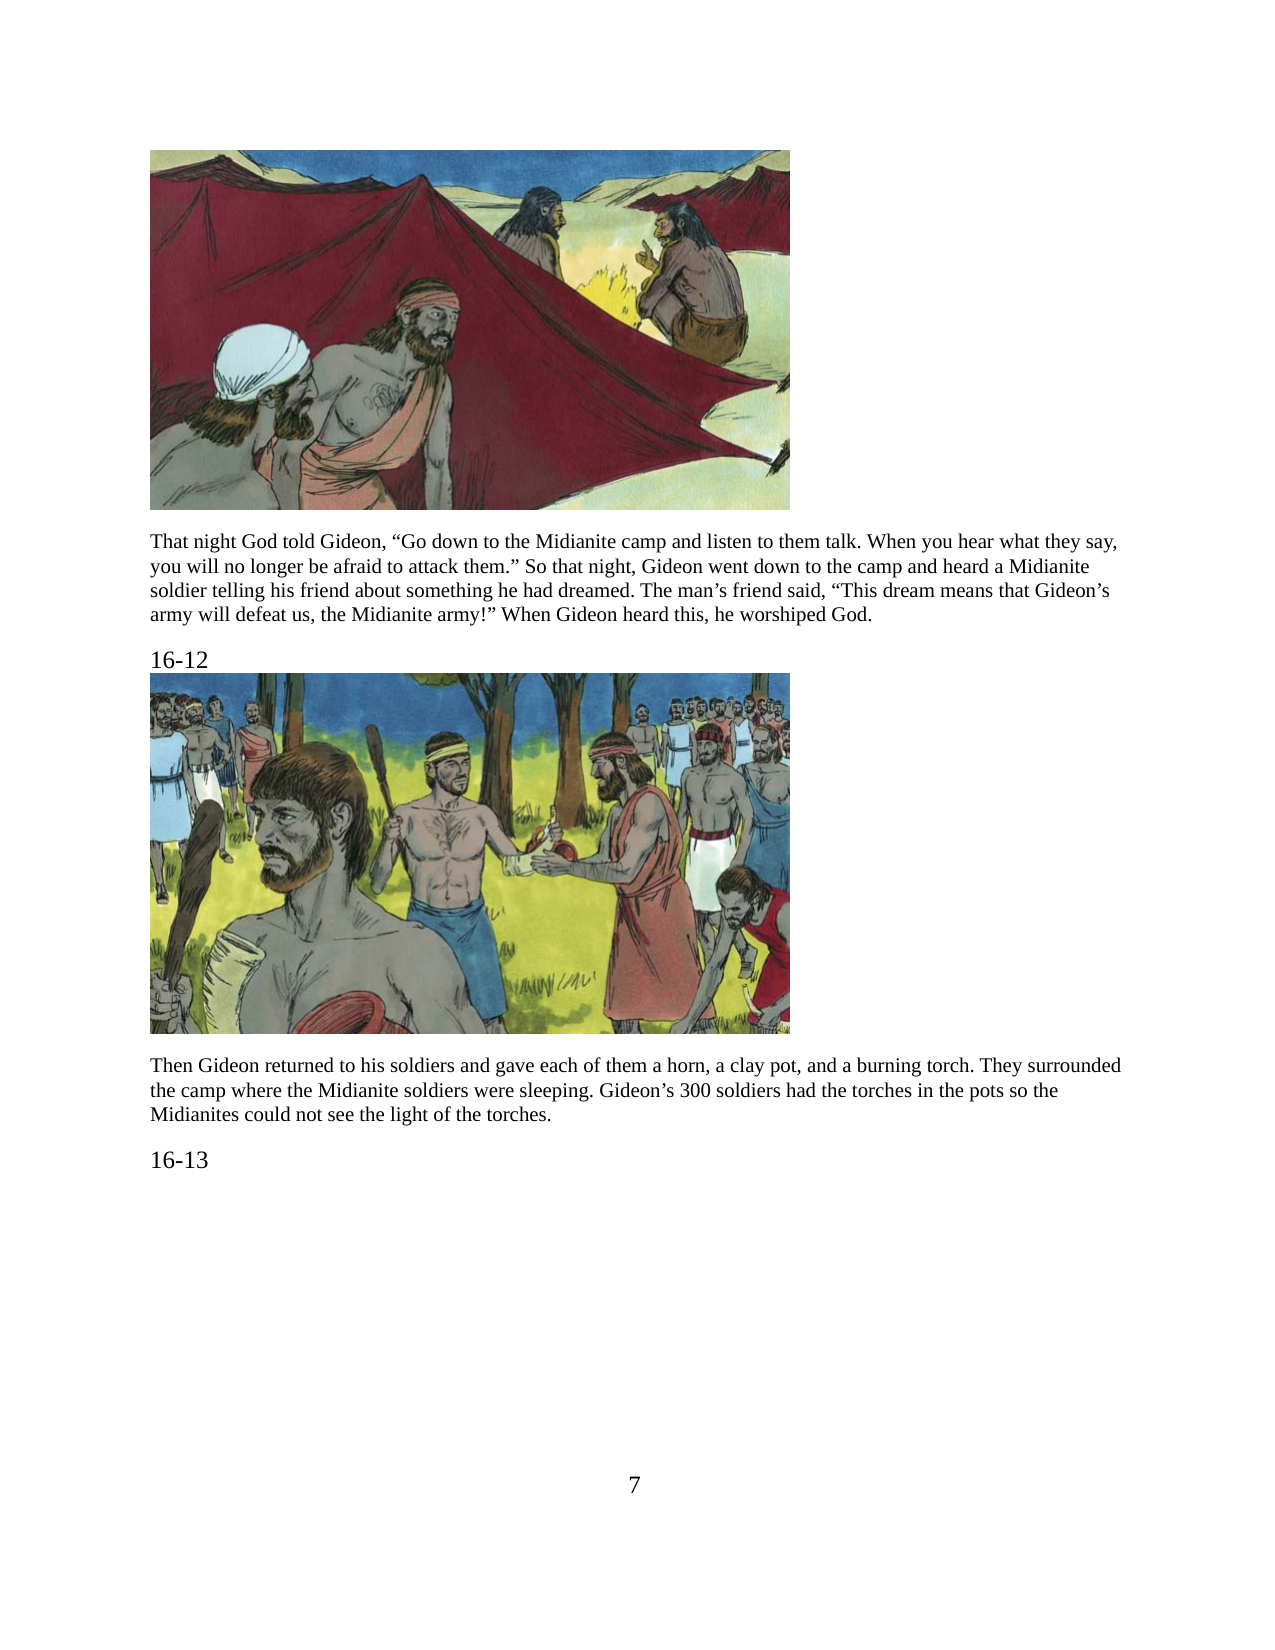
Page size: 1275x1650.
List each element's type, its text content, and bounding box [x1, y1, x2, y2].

text Then Gideon returned to his soldiers and gave each of them a horn, a clay pot, and a burning torch. They surrounded the camp where the Midianite soldiers were sleeping. Gideon’s 300 soldiers had the torches in the pots so the Midianites could not see the light of the torches. [150, 1053, 1125, 1126]
text That night God told Gideon, “Go down to the Midianite camp and listen to them talk. When you hear what they say, you will no longer be afraid to attack them.” So that night, Gideon went down to the camp and heard a Midianite soldier telling his friend about something he had dreamed. The man’s friend said, “This dream means that Gideon’s army will defeat us, the Midianite army!” When Gideon heard this, he worshiped God. [150, 529, 1125, 626]
subtitle 16-12 [150, 645, 1125, 674]
picture [150, 673, 790, 1034]
picture [150, 150, 790, 510]
subtitle 16-13 [150, 1145, 1125, 1174]
